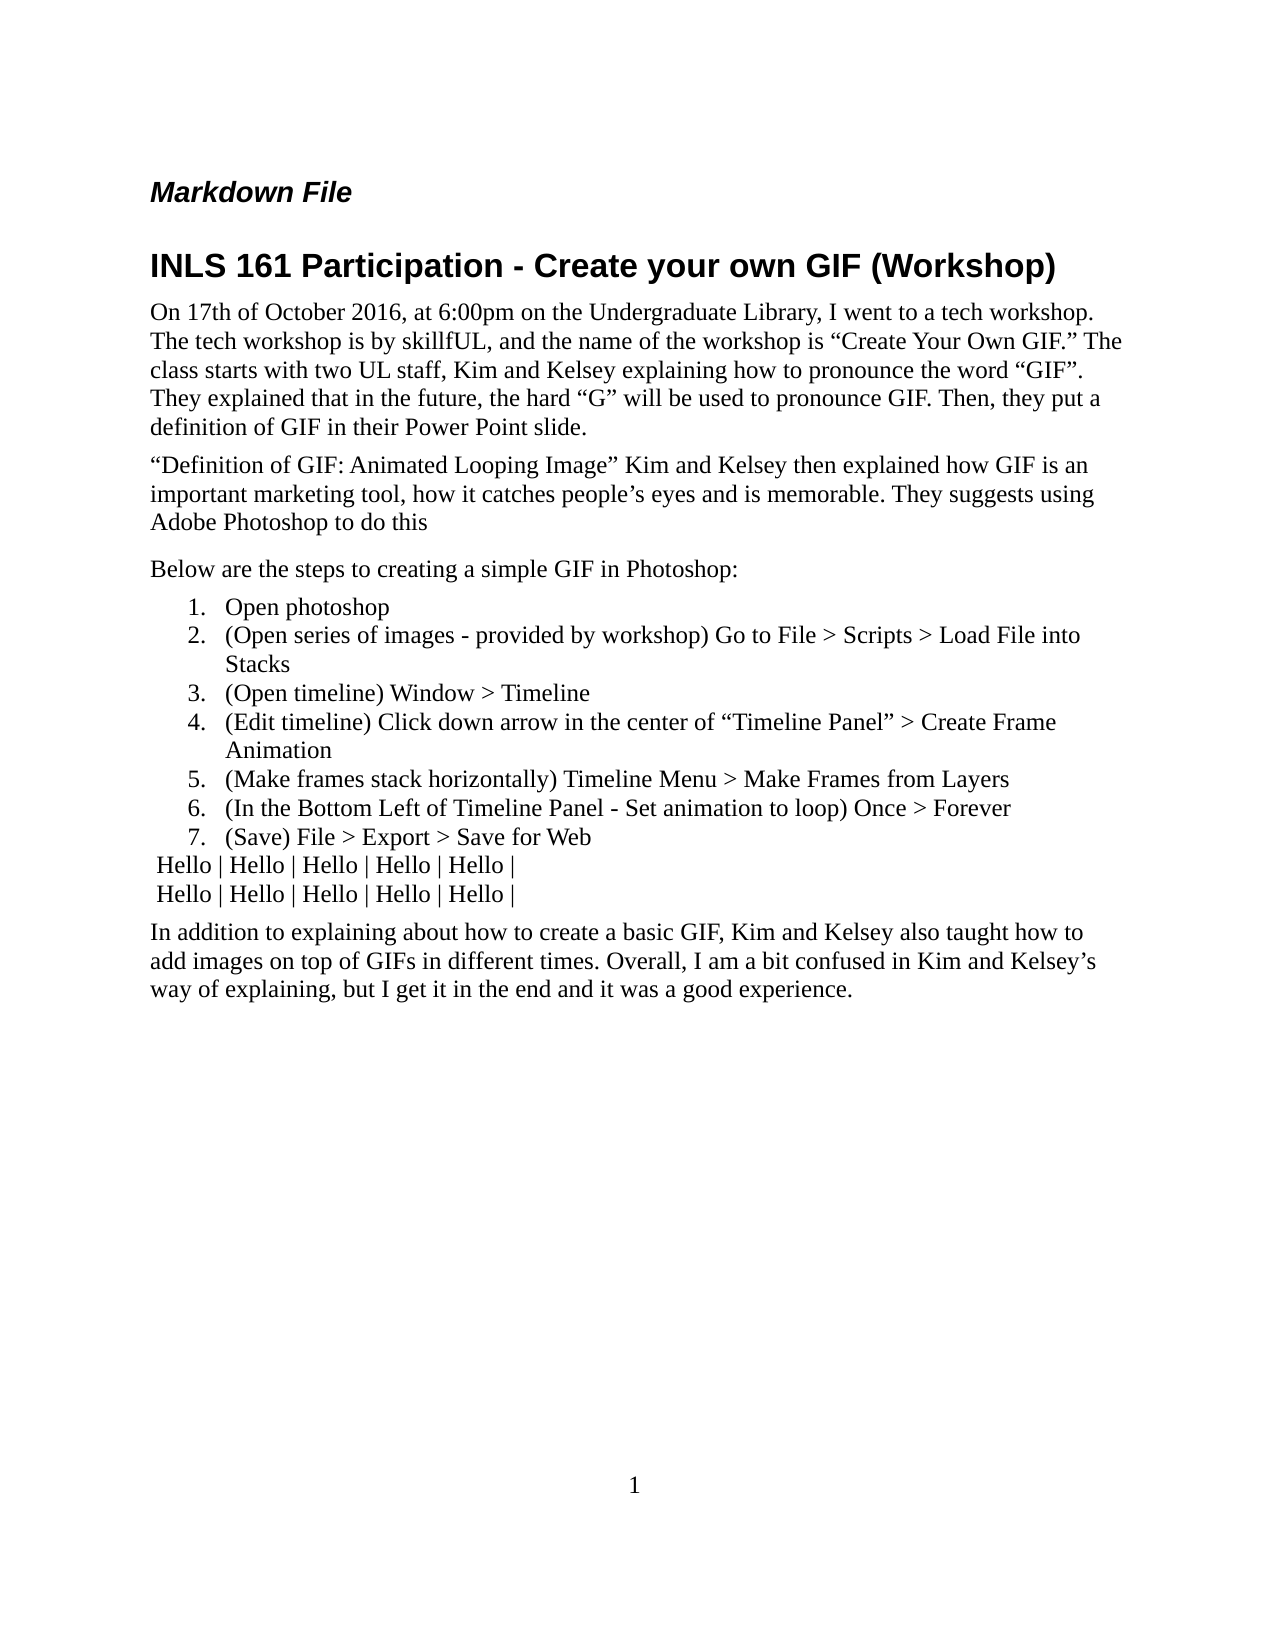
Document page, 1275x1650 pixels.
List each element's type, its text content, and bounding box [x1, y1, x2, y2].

list (In the Bottom Left of Timeline Panel - Set animation to loop) Once > Forever [187, 793, 1125, 822]
list (Open timeline) Window > Timeline [187, 678, 1125, 707]
subtitle Markdown File [150, 175, 1125, 208]
list (Save) File > Export > Save for Web [187, 822, 1125, 851]
list (Edit timeline) Click down arrow in the center of “Timeline Panel” > Create Frame Animation [187, 707, 1125, 764]
text “Definition of GIF: Animated Looping Image” Kim and Kelsey then explained how GIF is an important marketing tool, how it catches people’s eyes and is memorable. They suggests using Adobe Photoshop to do this [150, 450, 1125, 536]
list (Open series of images - provided by workshop) Go to File > Scripts > Load File into Stacks [187, 621, 1125, 678]
list Open photoshop [187, 592, 1125, 621]
list (Make frames stack horizontally) Timeline Menu > Make Frames from Layers [187, 764, 1125, 793]
text In addition to explaining about how to create a basic GIF, Kim and Kelsey also taught how to add images on top of GIFs in different times. Overall, I am a bit confused in Kim and Kelsey’s way of explaining, but I get it in the end and it was a good experience. [150, 917, 1125, 1003]
text On 17th of October 2016, at 6:00pm on the Undergraduate Library, I went to a tech workshop. The tech workshop is by skillfUL, and the name of the workshop is “Create Your Own GIF.” The class starts with two UL staff, Kim and Kelsey explaining how to pronounce the word “GIF”. They explained that in the future, the hard “G” will be used to pronounce GIF. Then, they put a definition of GIF in their Power Point slide. [150, 297, 1125, 441]
text Below are the steps to creating a simple GIF in Photoshop: [150, 554, 1125, 583]
text Hello | Hello | Hello | Hello | Hello | Hello | Hello | Hello | Hello | Hello | [150, 851, 1125, 908]
subtitle INLS 161 Participation - Create your own GIF (Workshop) [150, 246, 1125, 285]
